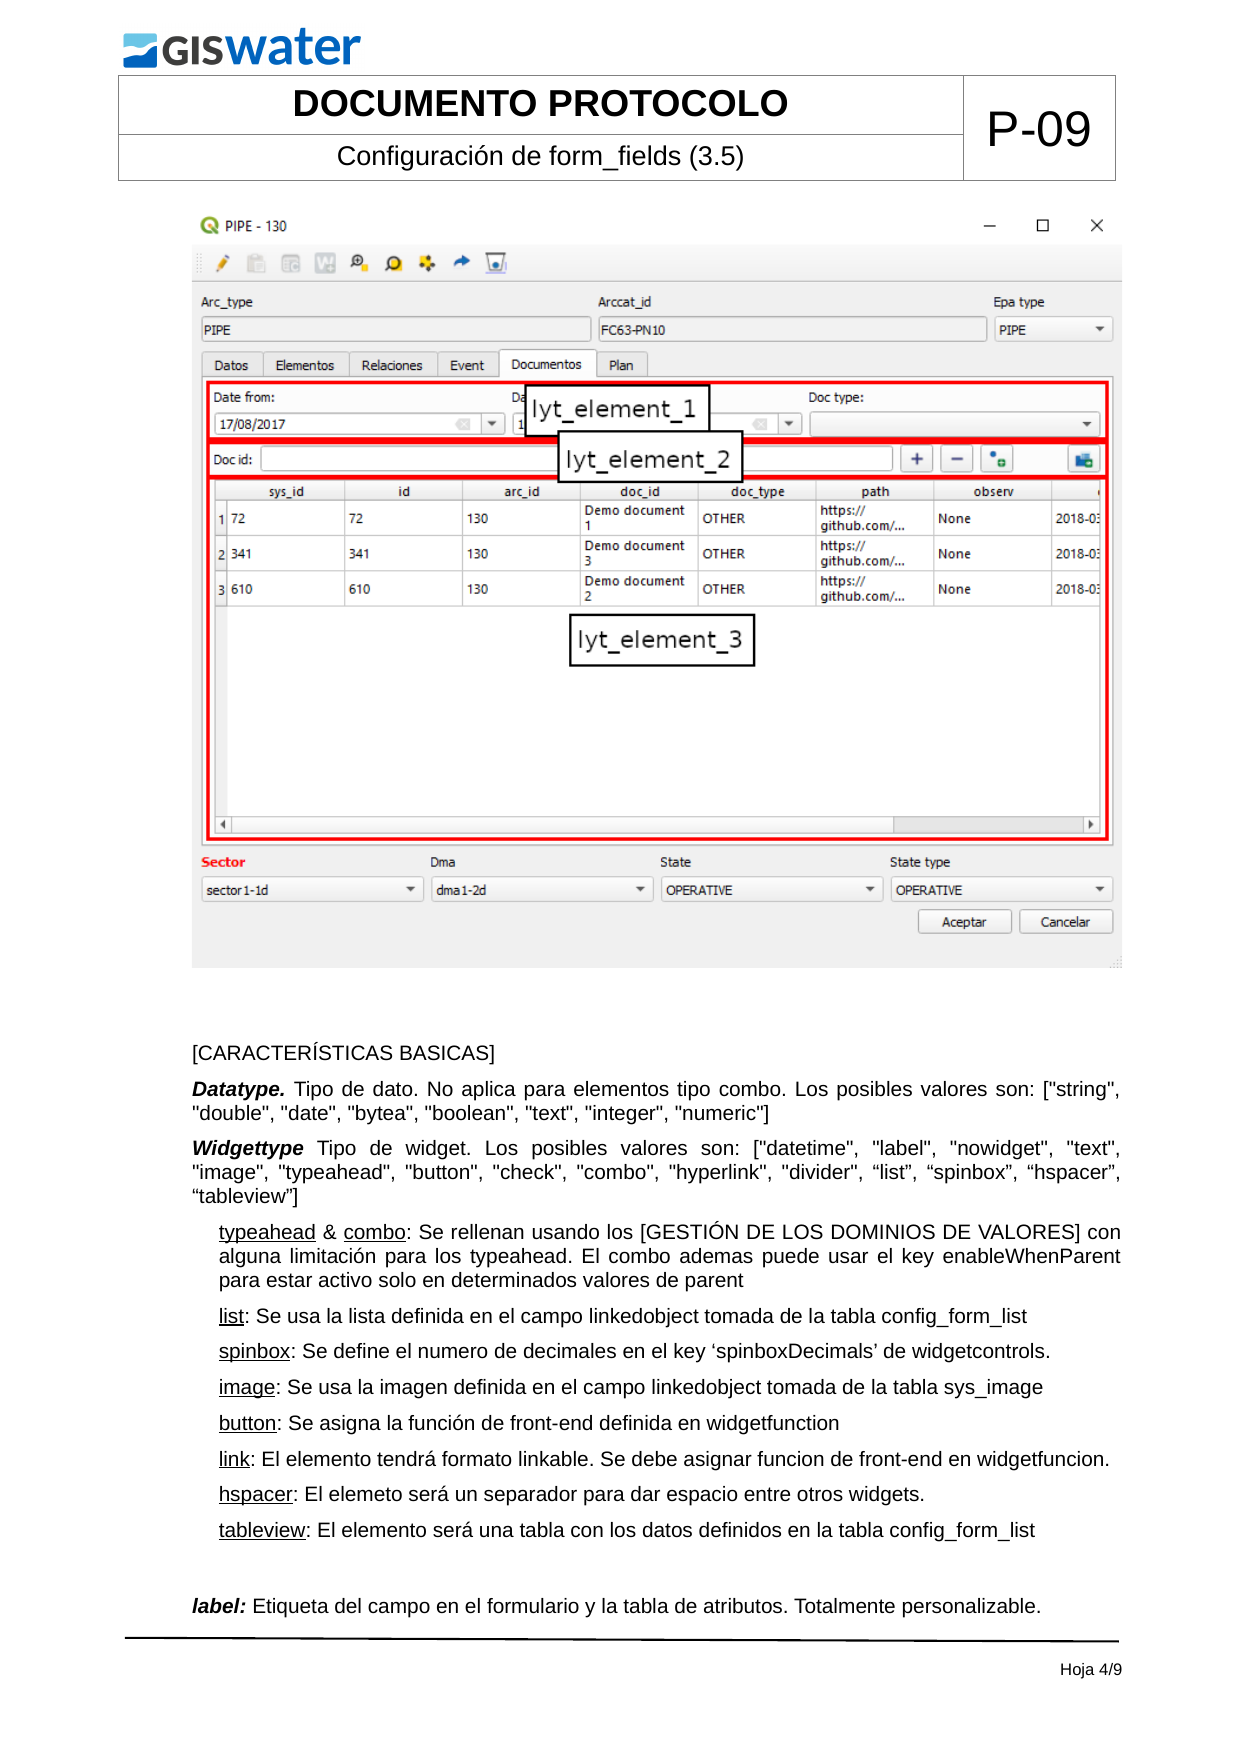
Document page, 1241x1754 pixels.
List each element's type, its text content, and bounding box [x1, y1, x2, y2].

list tableview: El elemento será una tabla con los datos definidos en la tabla config_form_list [218, 1518, 1122, 1542]
picture [119, 23, 365, 72]
list list: Se usa la lista definida en el campo linkedobject tomada de la tabla config_form_list [218, 1303, 1122, 1327]
list link: El elemento tendrá formato linkable. Se debe asignar funcion de front-end en widgetfuncion. [218, 1446, 1122, 1470]
picture [191, 209, 1123, 968]
list Datatype. Tipo de dato. No aplica para elementos tipo combo. Los posibles valores son: ["string", "double", "date", "bytea", "boolean", "text", "integer", "numeric"] [192, 1077, 1122, 1124]
list [CARACTERÍSTICAS BASICAS] [192, 1040, 1122, 1064]
list typeahead & combo: Se rellenan usando los [GESTIÓN DE LOS DOMINIOS DE VALORES] con alguna limitación para los typeahead. El combo ademas puede usar el key enableWhenParent para estar activo solo en determinados valores de parent [218, 1220, 1122, 1292]
list button: Se asigna la función de front-end definida en widgetfunction [218, 1411, 1122, 1435]
list hspacer: El elemeto será un separador para dar espacio entre otros widgets. [218, 1482, 1122, 1506]
list Widgettype Tipo de widget. Los posibles valores son: ["datetime", "label", "nowidget", "text", "image", "typeahead", "button", "check", "combo", "hyperlink", "divider", “list”, “spinbox”, “hspacer”, “tableview”] [192, 1136, 1122, 1208]
list label: Etiqueta del campo en el formulario y la tabla de atributos. Totalmente personalizable. [192, 1594, 1122, 1618]
list image: Se usa la imagen definida en el campo linkedobject tomada de la tabla sys_image [218, 1375, 1122, 1399]
list spinbox: Se define el numero de decimales en el key ‘spinboxDecimals’ de widgetcontrols. [218, 1339, 1122, 1363]
